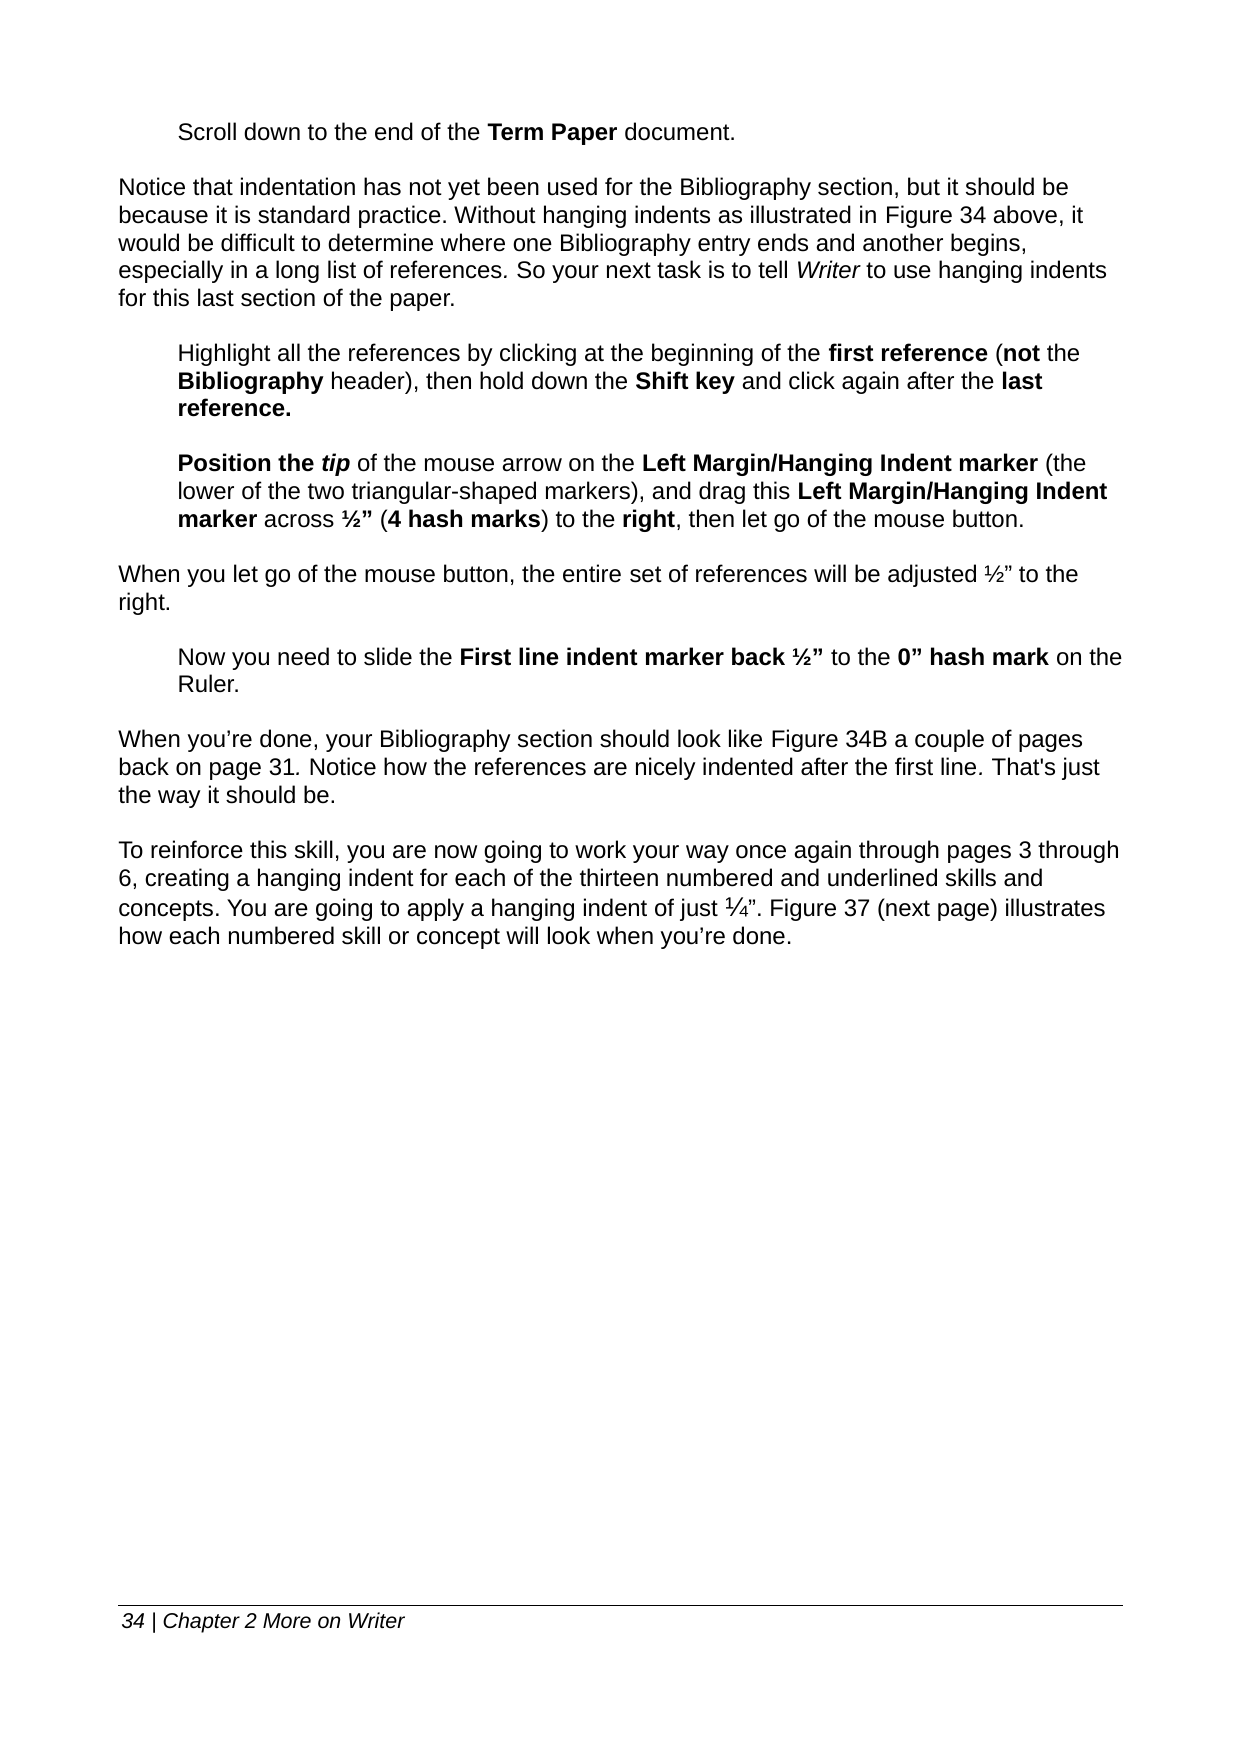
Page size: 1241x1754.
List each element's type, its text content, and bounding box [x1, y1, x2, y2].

text When you let go of the mouse button, the entire set of references will be adjusted ½” to the right. [118, 560, 1123, 615]
text Scroll down to the end of the Term Paper document. [177, 118, 1123, 146]
text To reinforce this skill, you are now going to work your way once again through pages 3 through 6, creating a hanging indent for each of the thirteen numbered and underlined skills and concepts. You are going to apply a hanging indent of just ¼”. Figure 37 (next page) illustrates how each numbered skill or concept will look when you’re done. [118, 836, 1123, 950]
text When you’re done, your Bibliography section should look like Figure 34B a couple of pages back on page 31. Notice how the references are nicely indented after the first line. That's just the way it should be. [118, 725, 1123, 808]
text Notice that indentation has not yet been used for the Bibliography section, but it should be because it is standard practice. Without hanging indents as illustrated in Figure 34 above, it would be difficult to determine where one Bibliography entry ends and another begins, especially in a long list of references. So your next task is to tell Writer to use hanging indents for this last section of the paper. [118, 173, 1123, 311]
text Highlight all the references by clicking at the beginning of the first reference (not the Bibliography header), then hold down the Shift key and click again after the last reference. [177, 339, 1123, 422]
text Position the tip of the mouse arrow on the Left Margin/Hanging Indent marker (the lower of the two triangular-shaped markers), and drag this Left Margin/Hanging Indent marker across ½” (4 hash marks) to the right, then let go of the mouse button. [177, 449, 1123, 532]
text Now you need to slide the First line indent marker back ½” to the 0” hash mark on the Ruler. [177, 643, 1123, 698]
